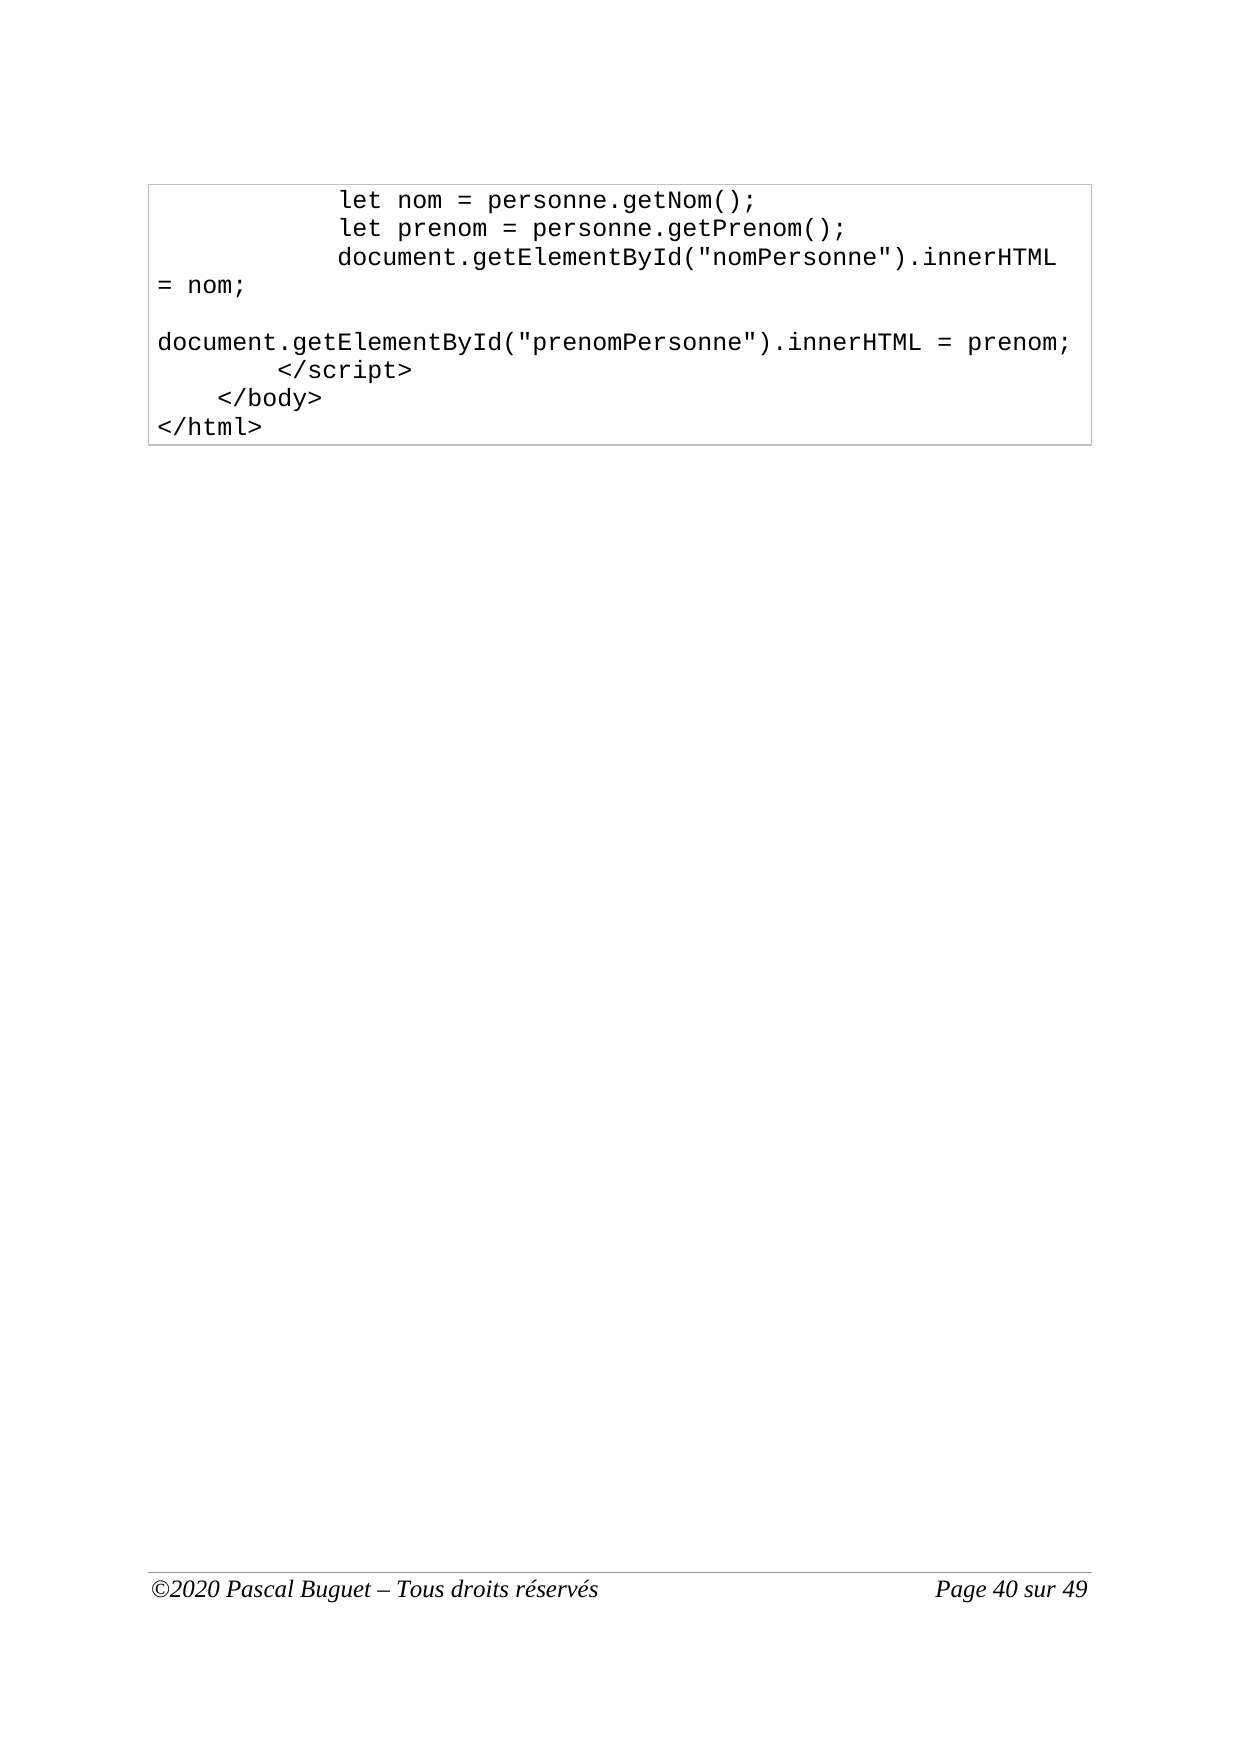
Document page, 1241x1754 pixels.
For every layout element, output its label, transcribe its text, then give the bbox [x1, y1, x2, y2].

text let nom = personne.getNom(); [149, 185, 1091, 213]
text </html> [149, 411, 1091, 444]
text document.getElementById("nomPersonne").innerHTML = nom; [149, 241, 1091, 298]
text document.getElementById("prenomPersonne").innerHTML = prenom; [149, 298, 1091, 354]
text </body> [149, 383, 1091, 411]
text let prenom = personne.getPrenom(); [149, 213, 1091, 241]
text </script> [149, 354, 1091, 383]
